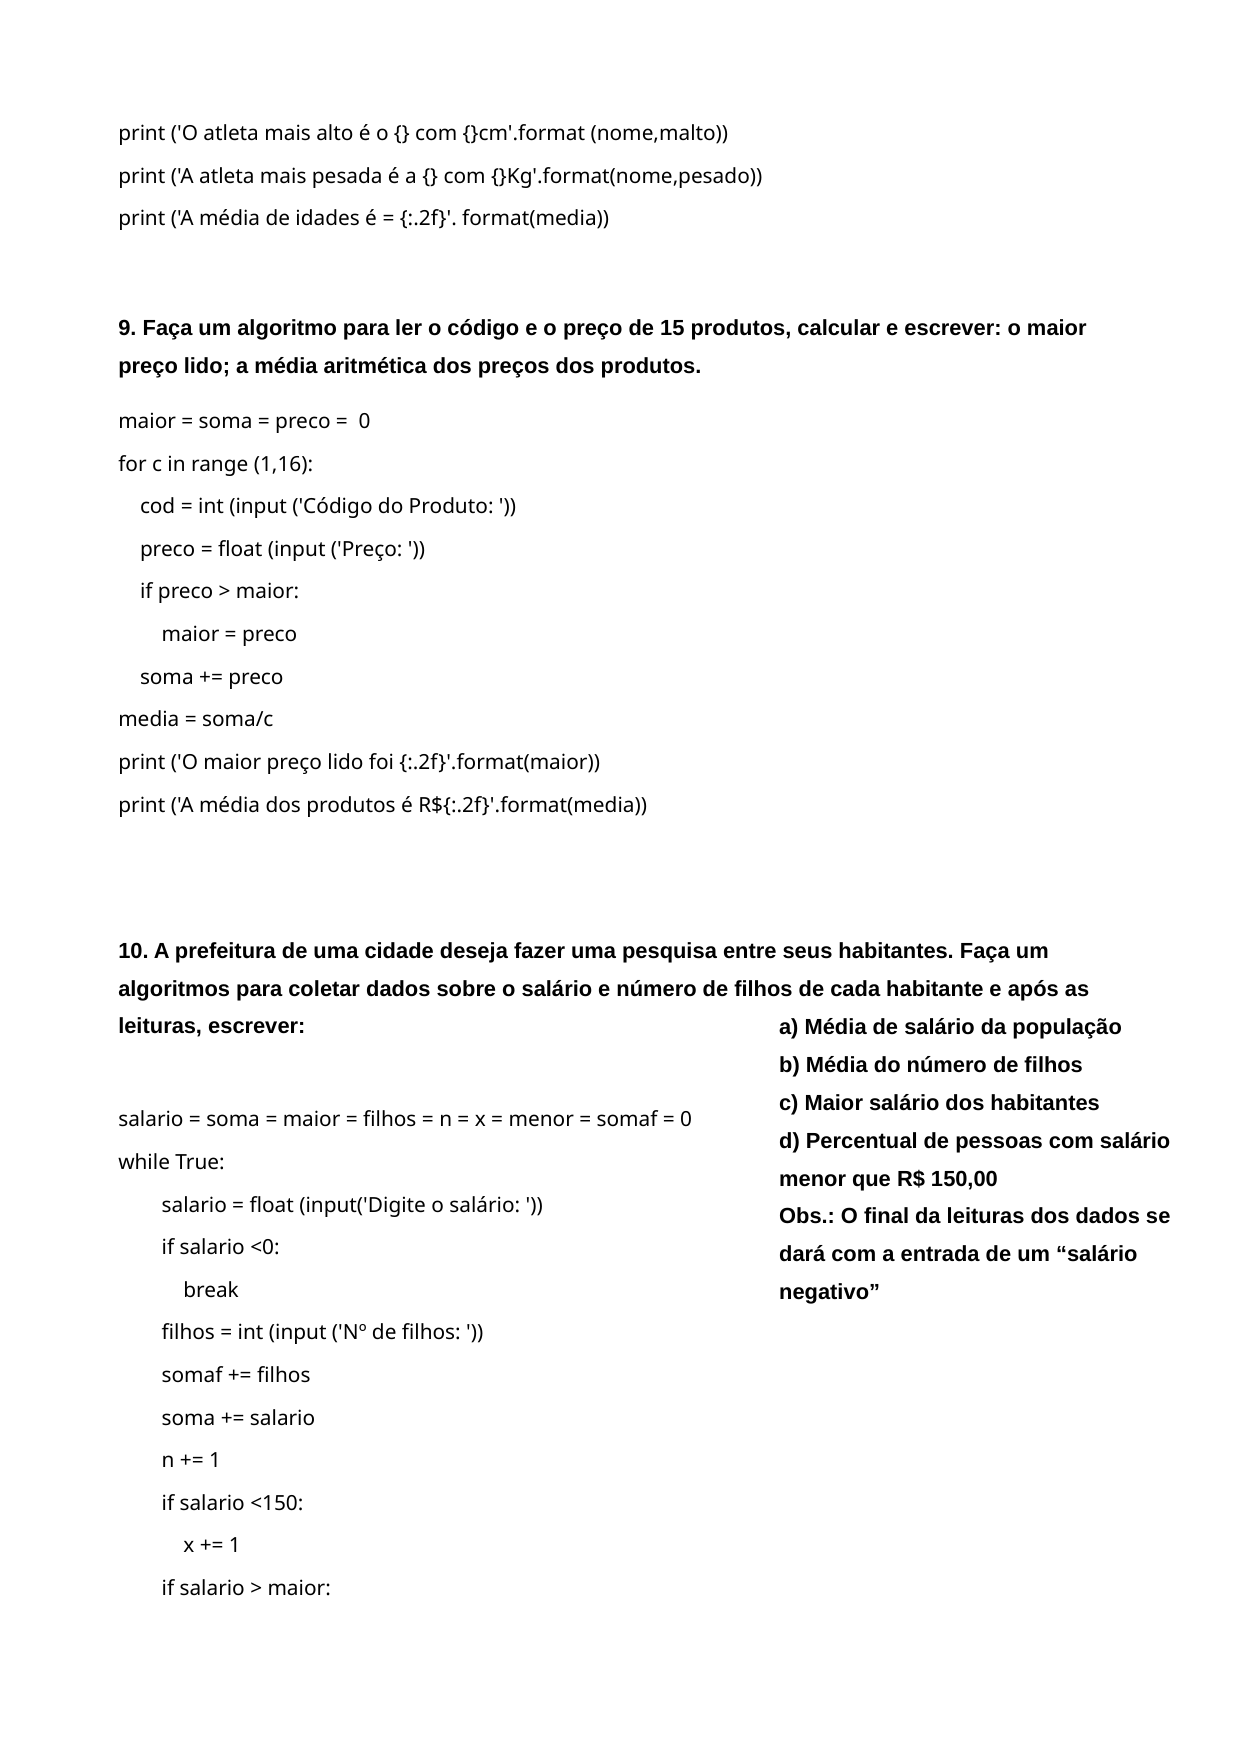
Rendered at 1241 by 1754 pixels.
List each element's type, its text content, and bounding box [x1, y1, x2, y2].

text print ('O atleta mais alto é o {} com {}cm'.format (nome,malto)) print ('A atleta mais pesada é a {} com {}Kg'.format(nome,pesado)) print ('A média de idades é = {:.2f}'. format(media)) [118, 118, 1122, 232]
text 9. Faça um algoritmo para ler o código e o preço de 15 produtos, calcular e escrever: o maior preço lido; a média aritmética dos preços dos produtos. [118, 315, 1122, 378]
text maior = soma = preco = 0 for c in range (1,16): cod = int (input ('Código do Produto: ')) preco = float (input ('Preço: ')) if preco > maior: maior = preco soma += preco media = soma/c print ('O maior preço lido foi {:.2f}'.format(maior)) print ('A média dos produtos é R${:.2f}'.format(media)) [118, 406, 1122, 856]
text 10. A prefeitura de uma cidade deseja fazer uma pesquisa entre seus habitantes. Faça um algoritmos para coletar dados sobre o salário e número de filhos de cada habitante e após as leituras, escrever: [118, 938, 1122, 1076]
text salario = soma = maior = filhos = n = x = menor = somaf = 0 while True: salario = float (input('Digite o salário: ')) if salario <0: break filhos = int (input ('Nº de filhos: ')) somaf += filhos soma += salario n += 1 if salario <150: x += 1 if salario > maior: maior = salario media = soma / n mediaf = somaf /n menor = n - (x*n)/100 print ('A média do número de filhos é {:.2f}'.format(mediaf)) print ('A média do salário da população = {:.2f}'.format(media)) print ('O maior salário é R${:.2f}'.format(maior)) print ('{}% de pessoas recebem abaixo de R$150'.format(menor)) [118, 1104, 1122, 1602]
